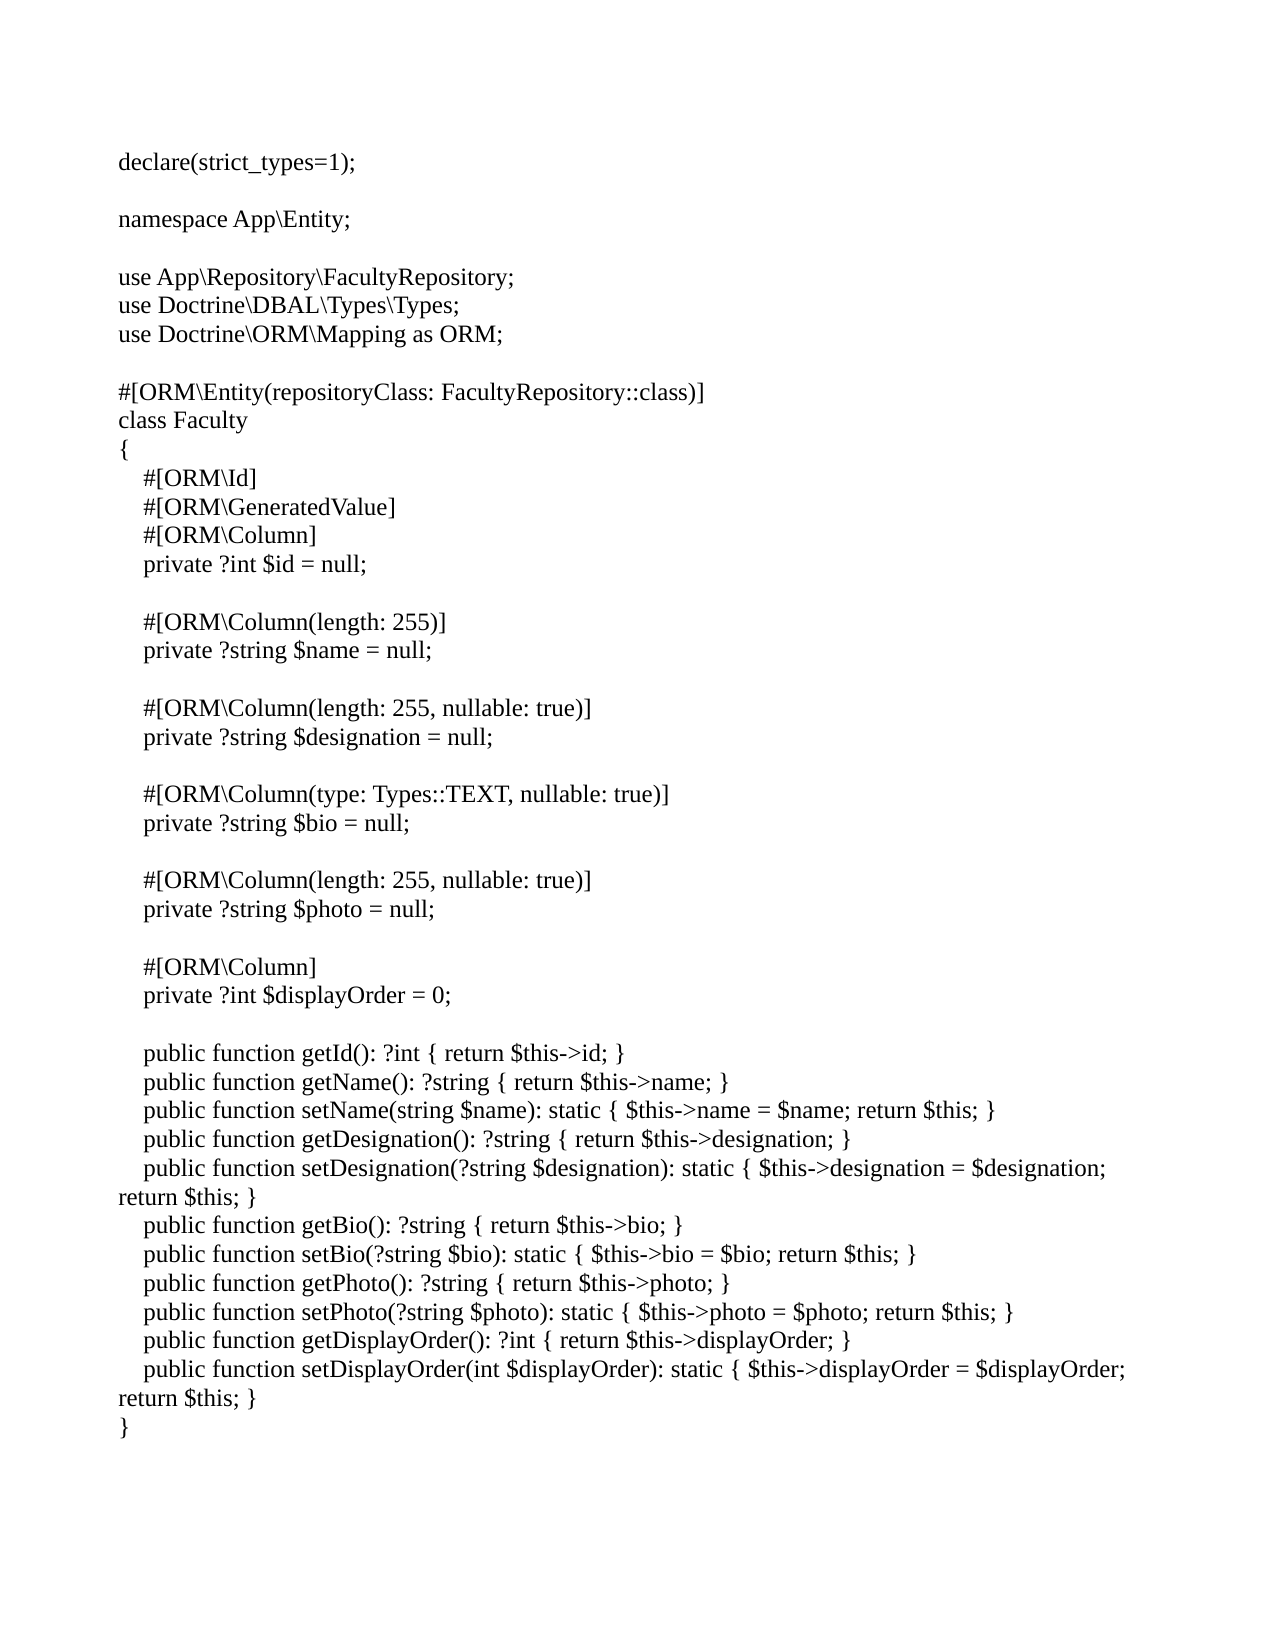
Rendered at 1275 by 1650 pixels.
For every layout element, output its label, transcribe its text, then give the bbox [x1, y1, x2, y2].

text public function setDesignation(?string $designation): static { $this->designation = $designation; return $this; } [118, 1153, 1157, 1211]
text public function setPhoto(?string $photo): static { $this->photo = $photo; return $this; } [118, 1297, 1157, 1326]
text private ?string $name = null; [118, 636, 1157, 664]
text #[ORM\Entity(repositoryClass: FacultyRepository::class)] [118, 377, 1157, 406]
text public function setBio(?string $bio): static { $this->bio = $bio; return $this; } [118, 1239, 1157, 1268]
text use Doctrine\ORM\Mapping as ORM; [118, 319, 1157, 348]
text #[ORM\GeneratedValue] [118, 492, 1157, 521]
text #[ORM\Column] [118, 952, 1157, 981]
text #[ORM\Column(length: 255, nullable: true)] [118, 866, 1157, 894]
text private ?int $id = null; [118, 549, 1157, 578]
text public function setName(string $name): static { $this->name = $name; return $this; } [118, 1096, 1157, 1124]
text public function getName(): ?string { return $this->name; } [118, 1067, 1157, 1096]
text private ?string $designation = null; [118, 722, 1157, 751]
text class Faculty [118, 406, 1157, 434]
text { [118, 434, 1157, 463]
text } [118, 1412, 1157, 1441]
text public function setDisplayOrder(int $displayOrder): static { $this->displayOrder = $displayOrder; return $this; } [118, 1354, 1157, 1412]
text #[ORM\Column(length: 255)] [118, 607, 1157, 636]
text public function getBio(): ?string { return $this->bio; } [118, 1211, 1157, 1239]
text namespace App\Entity; [118, 204, 1157, 233]
text use App\Repository\FacultyRepository; [118, 262, 1157, 291]
text use Doctrine\DBAL\Types\Types; [118, 291, 1157, 319]
text public function getPhoto(): ?string { return $this->photo; } [118, 1268, 1157, 1297]
text private ?string $bio = null; [118, 808, 1157, 837]
text private ?string $photo = null; [118, 894, 1157, 923]
text #[ORM\Column(type: Types::TEXT, nullable: true)] [118, 779, 1157, 808]
text #[ORM\Id] [118, 463, 1157, 492]
text declare(strict_types=1); [118, 147, 1157, 176]
text #[ORM\Column(length: 255, nullable: true)] [118, 693, 1157, 722]
text public function getDesignation(): ?string { return $this->designation; } [118, 1124, 1157, 1153]
text private ?int $displayOrder = 0; [118, 981, 1157, 1009]
text public function getId(): ?int { return $this->id; } [118, 1038, 1157, 1067]
text public function getDisplayOrder(): ?int { return $this->displayOrder; } [118, 1326, 1157, 1354]
text #[ORM\Column] [118, 521, 1157, 549]
